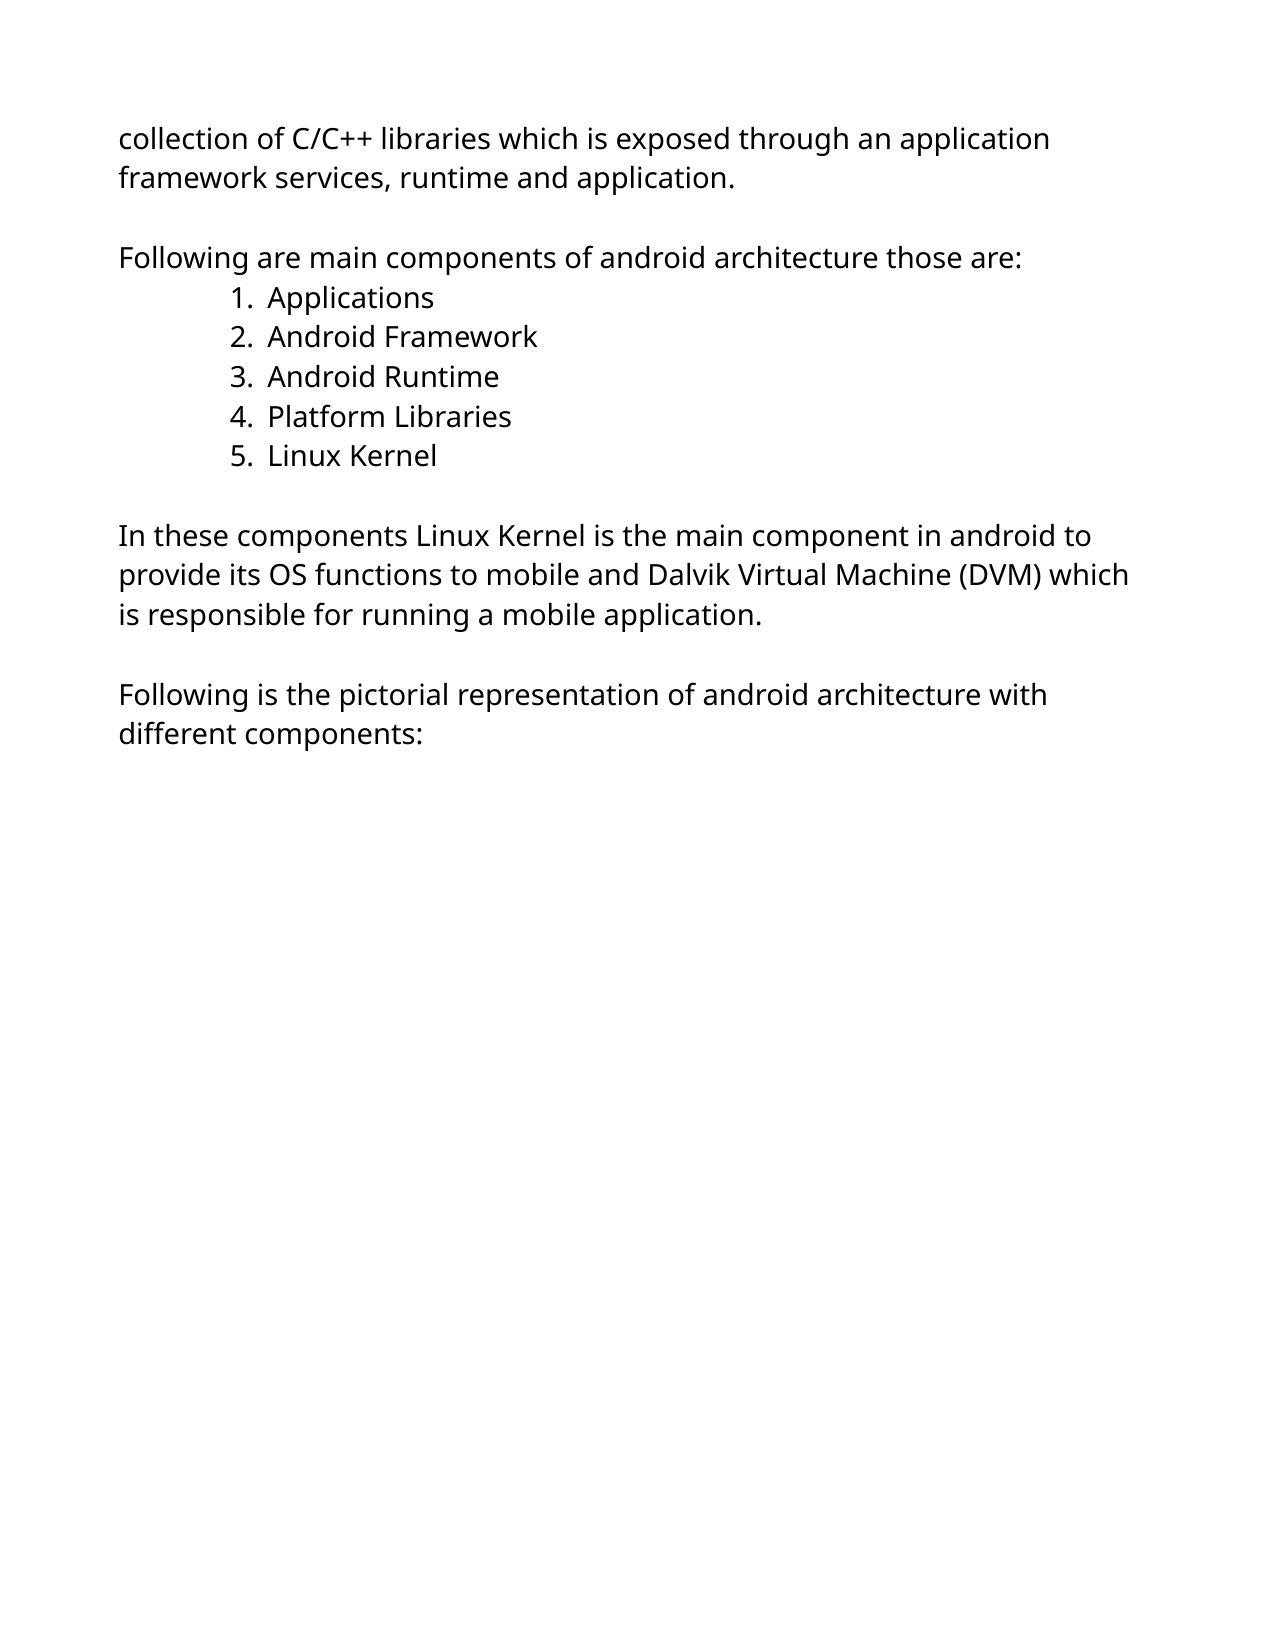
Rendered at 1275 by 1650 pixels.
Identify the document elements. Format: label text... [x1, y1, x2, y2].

text Following are main components of android architecture those are: [118, 237, 1157, 277]
list Applications [229, 277, 1157, 317]
text In these components Linux Kernel is the main component in android to provide its OS functions to mobile and Dalvik Virtual Machine (DVM) which is responsible for running a mobile application. [118, 515, 1157, 634]
list Android Framework [229, 317, 1157, 356]
list Linux Kernel [229, 436, 1157, 475]
text collection of C/C++ libraries which is exposed through an application framework services, runtime and application. [118, 118, 1157, 197]
list Android Runtime [229, 356, 1157, 396]
text Following is the pictorial representation of android architecture with different components: [118, 674, 1157, 753]
list Platform Libraries [229, 396, 1157, 436]
